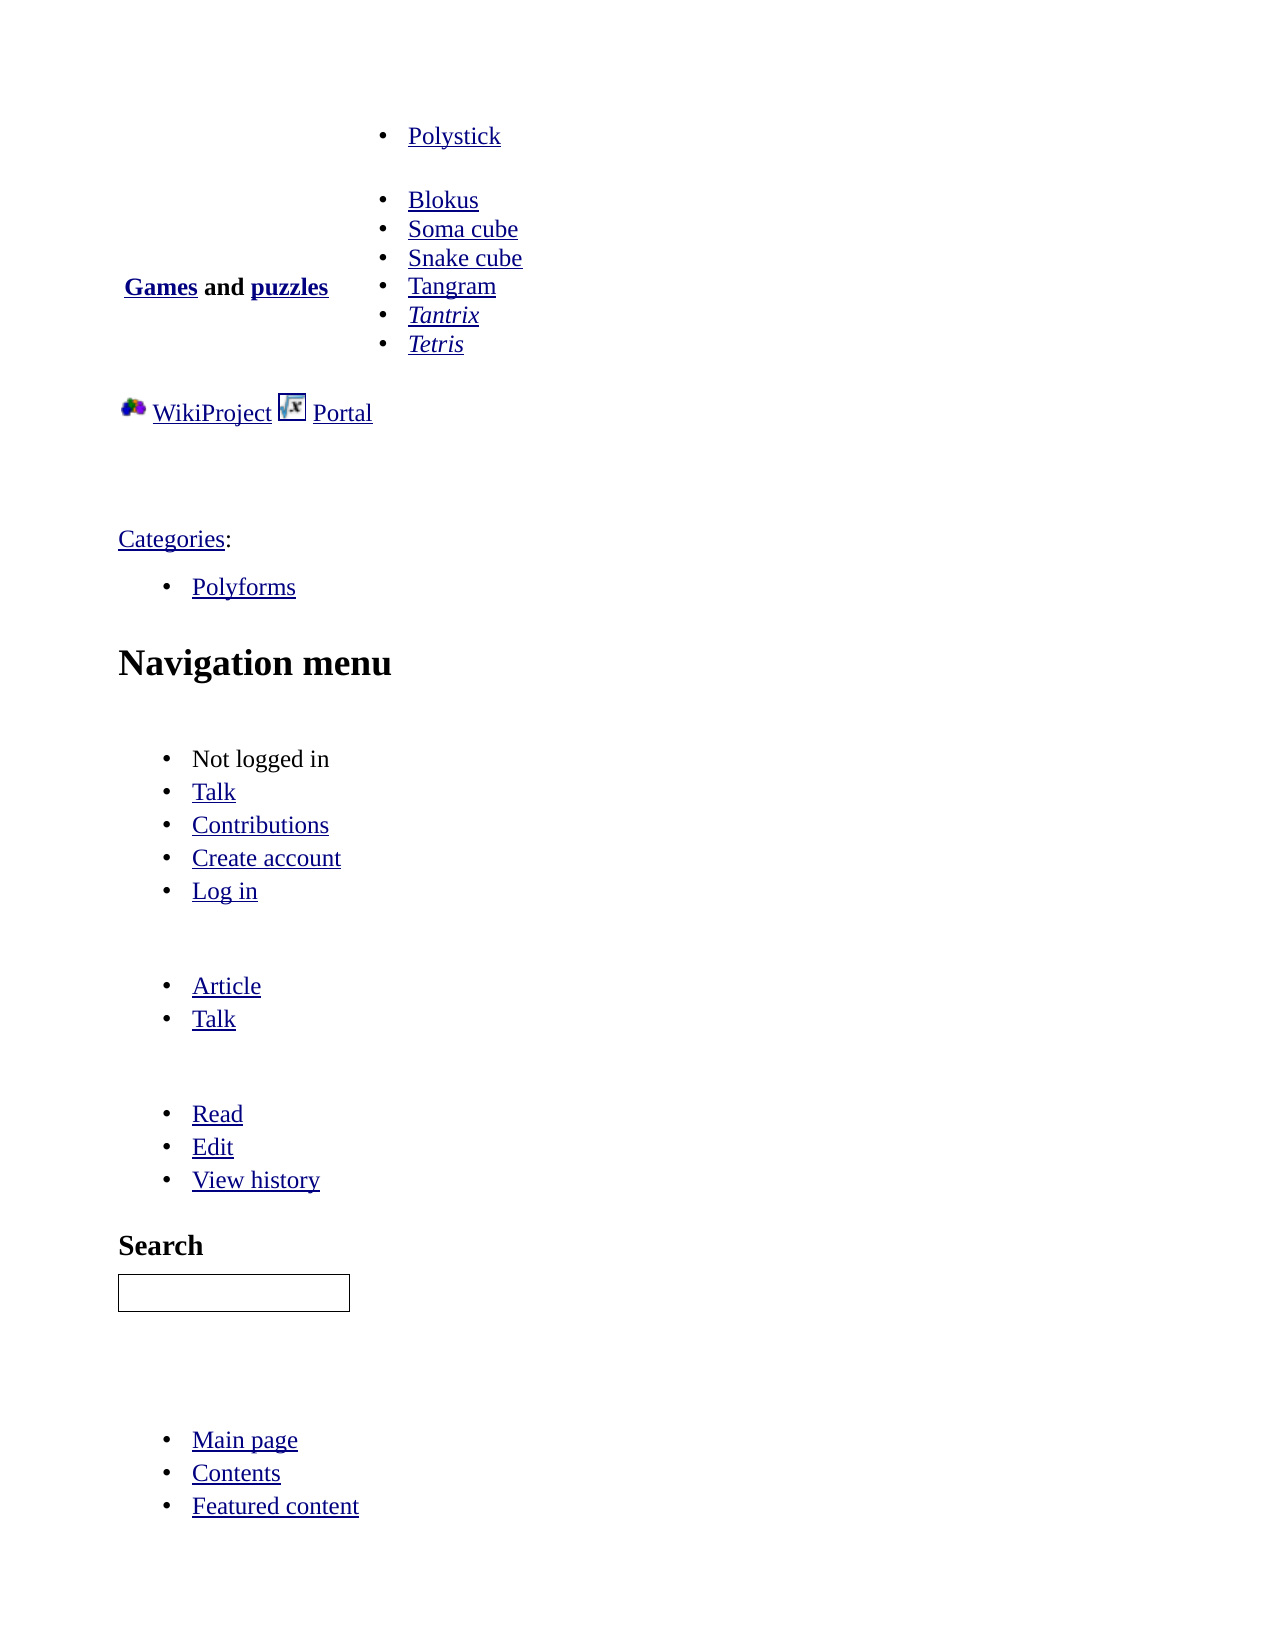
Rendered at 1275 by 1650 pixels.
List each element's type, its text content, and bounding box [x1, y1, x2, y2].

list Talk [162, 1004, 1157, 1033]
list Read [162, 1099, 1157, 1128]
list Create account [162, 843, 1157, 872]
text Categories: [118, 524, 1157, 553]
table_cell Games and puzzles [118, 182, 334, 390]
list Contributions [162, 810, 1157, 839]
table_cell [118, 118, 334, 182]
subtitle Search [118, 1228, 1157, 1261]
list View history [162, 1165, 1157, 1194]
subtitle Navigation menu [118, 641, 1157, 684]
picture [121, 396, 147, 421]
list Main page [162, 1425, 1157, 1454]
list Not logged in [162, 744, 1157, 773]
table_cell Blokus Soma cube Snake cube Tangram Tantrix Tetris [334, 182, 618, 390]
picture [280, 395, 305, 419]
list Featured content [162, 1491, 1157, 1520]
list Talk [162, 777, 1157, 806]
list Edit [162, 1132, 1157, 1161]
list Contents [162, 1458, 1157, 1487]
list Article [162, 971, 1157, 1000]
table_cell WikiProject Portal [118, 390, 618, 429]
list Polyforms [162, 572, 1157, 601]
list Log in [162, 876, 1157, 905]
table_cell Polyabolo Polydrafter Polyhex Polyiamond Pseudo-polyomino Polystick [334, 118, 618, 182]
